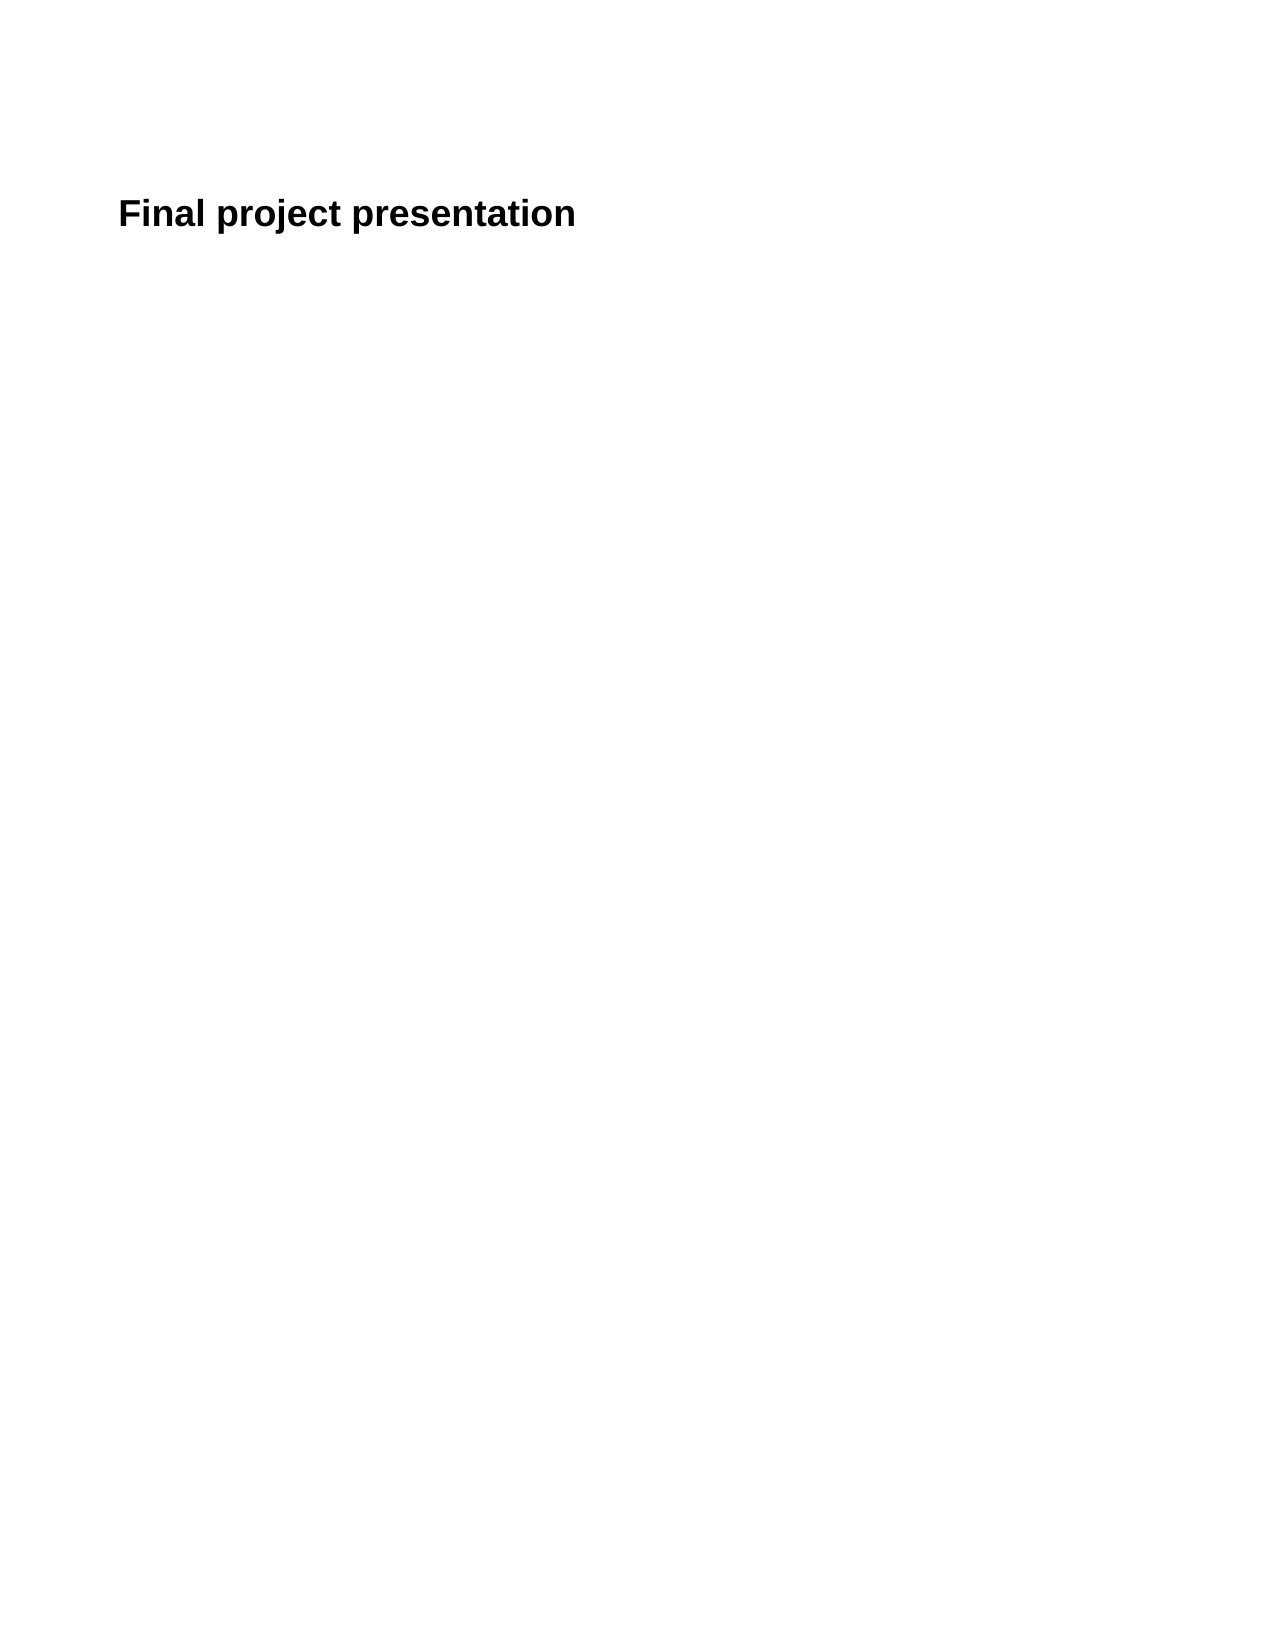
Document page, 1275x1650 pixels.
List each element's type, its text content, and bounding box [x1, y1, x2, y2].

subtitle Final project presentation [118, 191, 1157, 234]
